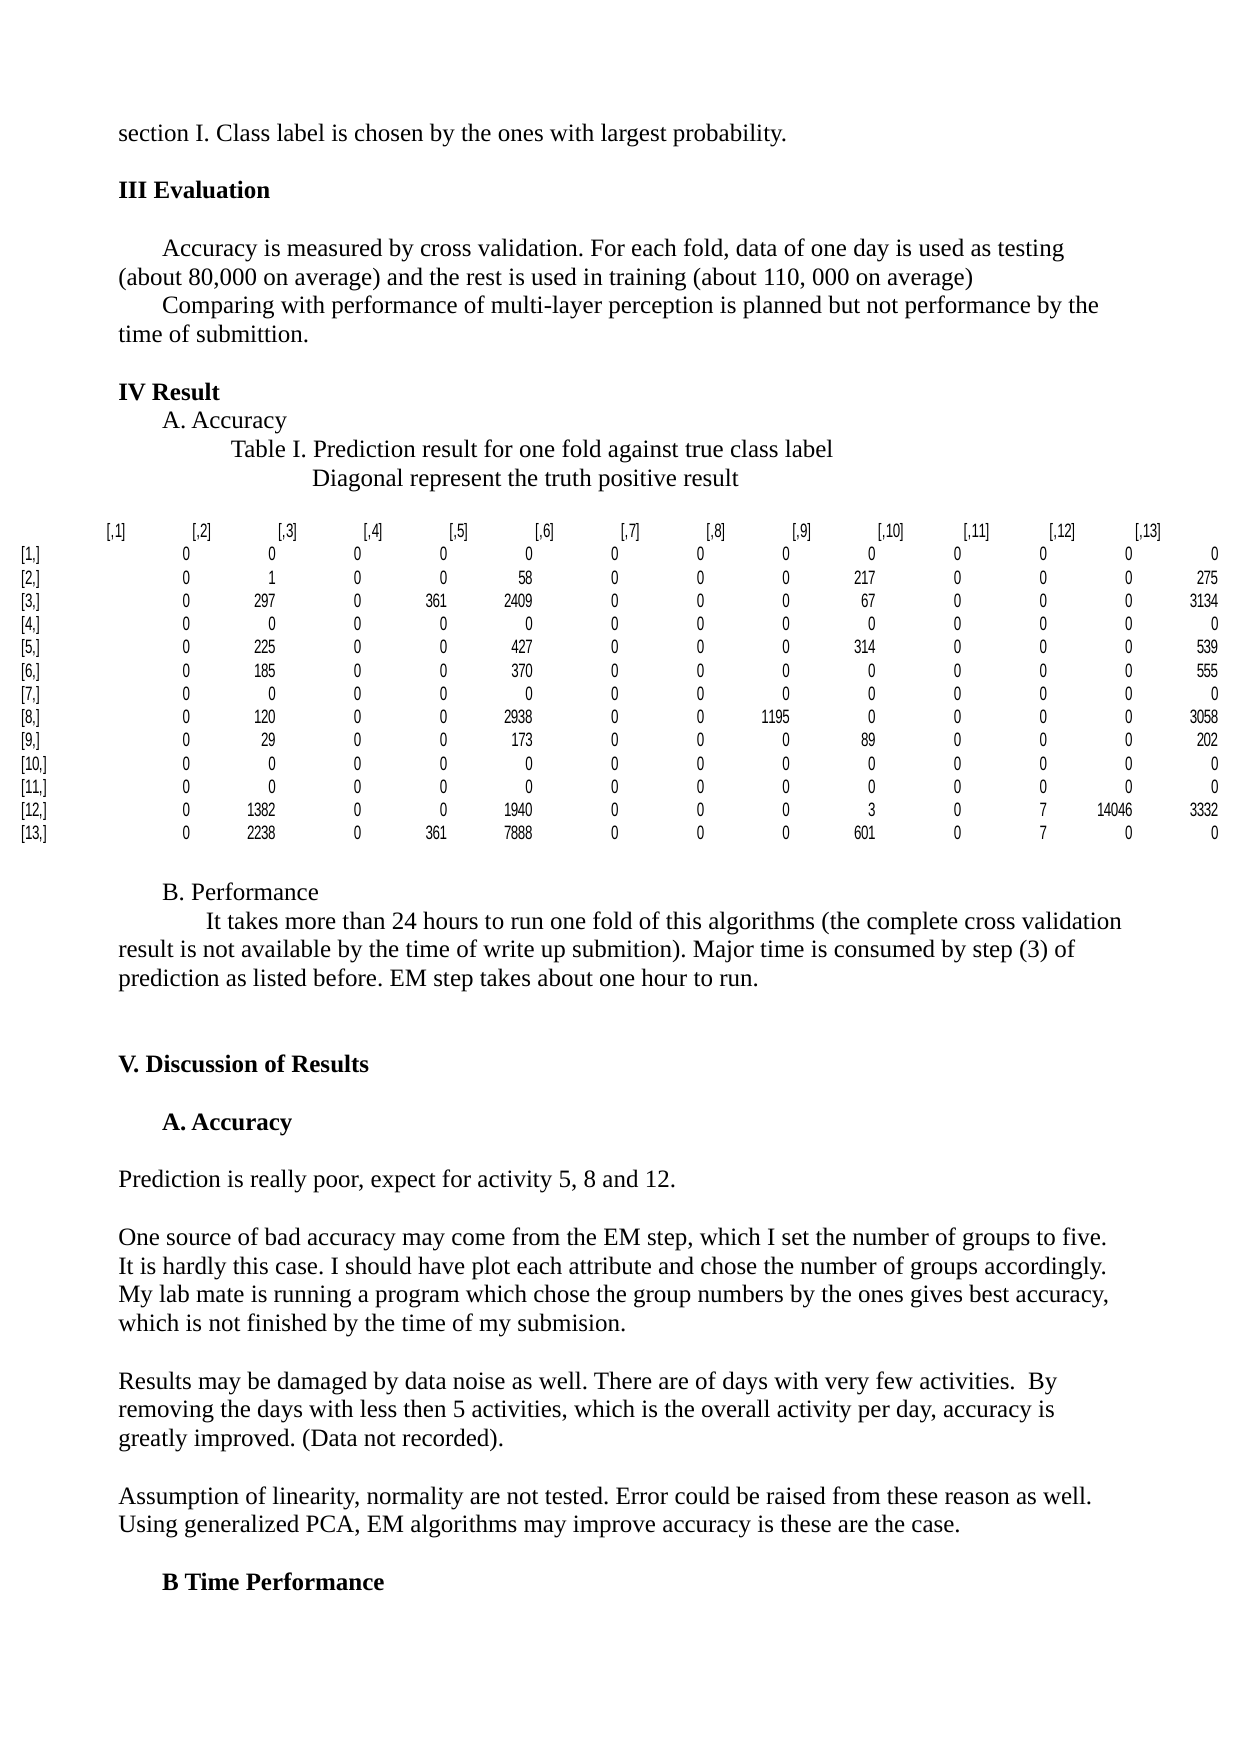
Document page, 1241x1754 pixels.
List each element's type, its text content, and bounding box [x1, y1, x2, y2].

text My lab mate is running a program which chose the group numbers by the ones gives best accuracy, which is not finished by the time of my submision. [118, 1279, 1122, 1337]
text Assumption of linearity, normality are not tested. Error could be raised from these reason as well. Using generalized PCA, EM algorithms may improve accuracy is these are the case. [118, 1481, 1122, 1538]
text B Time Performance [118, 1567, 1122, 1596]
text A. Accuracy [118, 1107, 1122, 1136]
text Diagonal represent the truth positive result [118, 463, 1122, 492]
text One source of bad accuracy may come from the EM step, which I set the number of groups to five. It is hardly this case. I should have plot each attribute and chose the number of groups accordingly. [118, 1222, 1122, 1279]
text Results may be damaged by data noise as well. There are of days with very few activities. By removing the days with less then 5 activities, which is the overall activity per day, accuracy is greatly improved. (Data not recorded). [118, 1366, 1122, 1452]
text V. Discussion of Results [118, 1049, 1122, 1078]
text Prediction is really poor, expect for activity 5, 8 and 12. [118, 1164, 1122, 1193]
list Table I. Prediction result for one fold against true class label [193, 434, 1122, 463]
text It takes more than 24 hours to run one fold of this algorithms (the complete cross validation result is not available by the time of write up submition). Major time is consumed by step (3) of prediction as listed before. EM step takes about one hour to run. [118, 906, 1122, 992]
text B. Performance [118, 877, 1122, 906]
text section I. Class label is chosen by the ones with largest probability. [118, 118, 1122, 147]
text IV Result [118, 377, 1122, 406]
text A. Accuracy [118, 406, 1122, 434]
text Accuracy is measured by cross validation. For each fold, data of one day is used as testing (about 80,000 on average) and the rest is used in training (about 110, 000 on average) [118, 233, 1122, 291]
text III Evaluation [118, 176, 1122, 204]
text Comparing with performance of multi-layer perception is planned but not performance by the time of submittion. [118, 291, 1122, 348]
